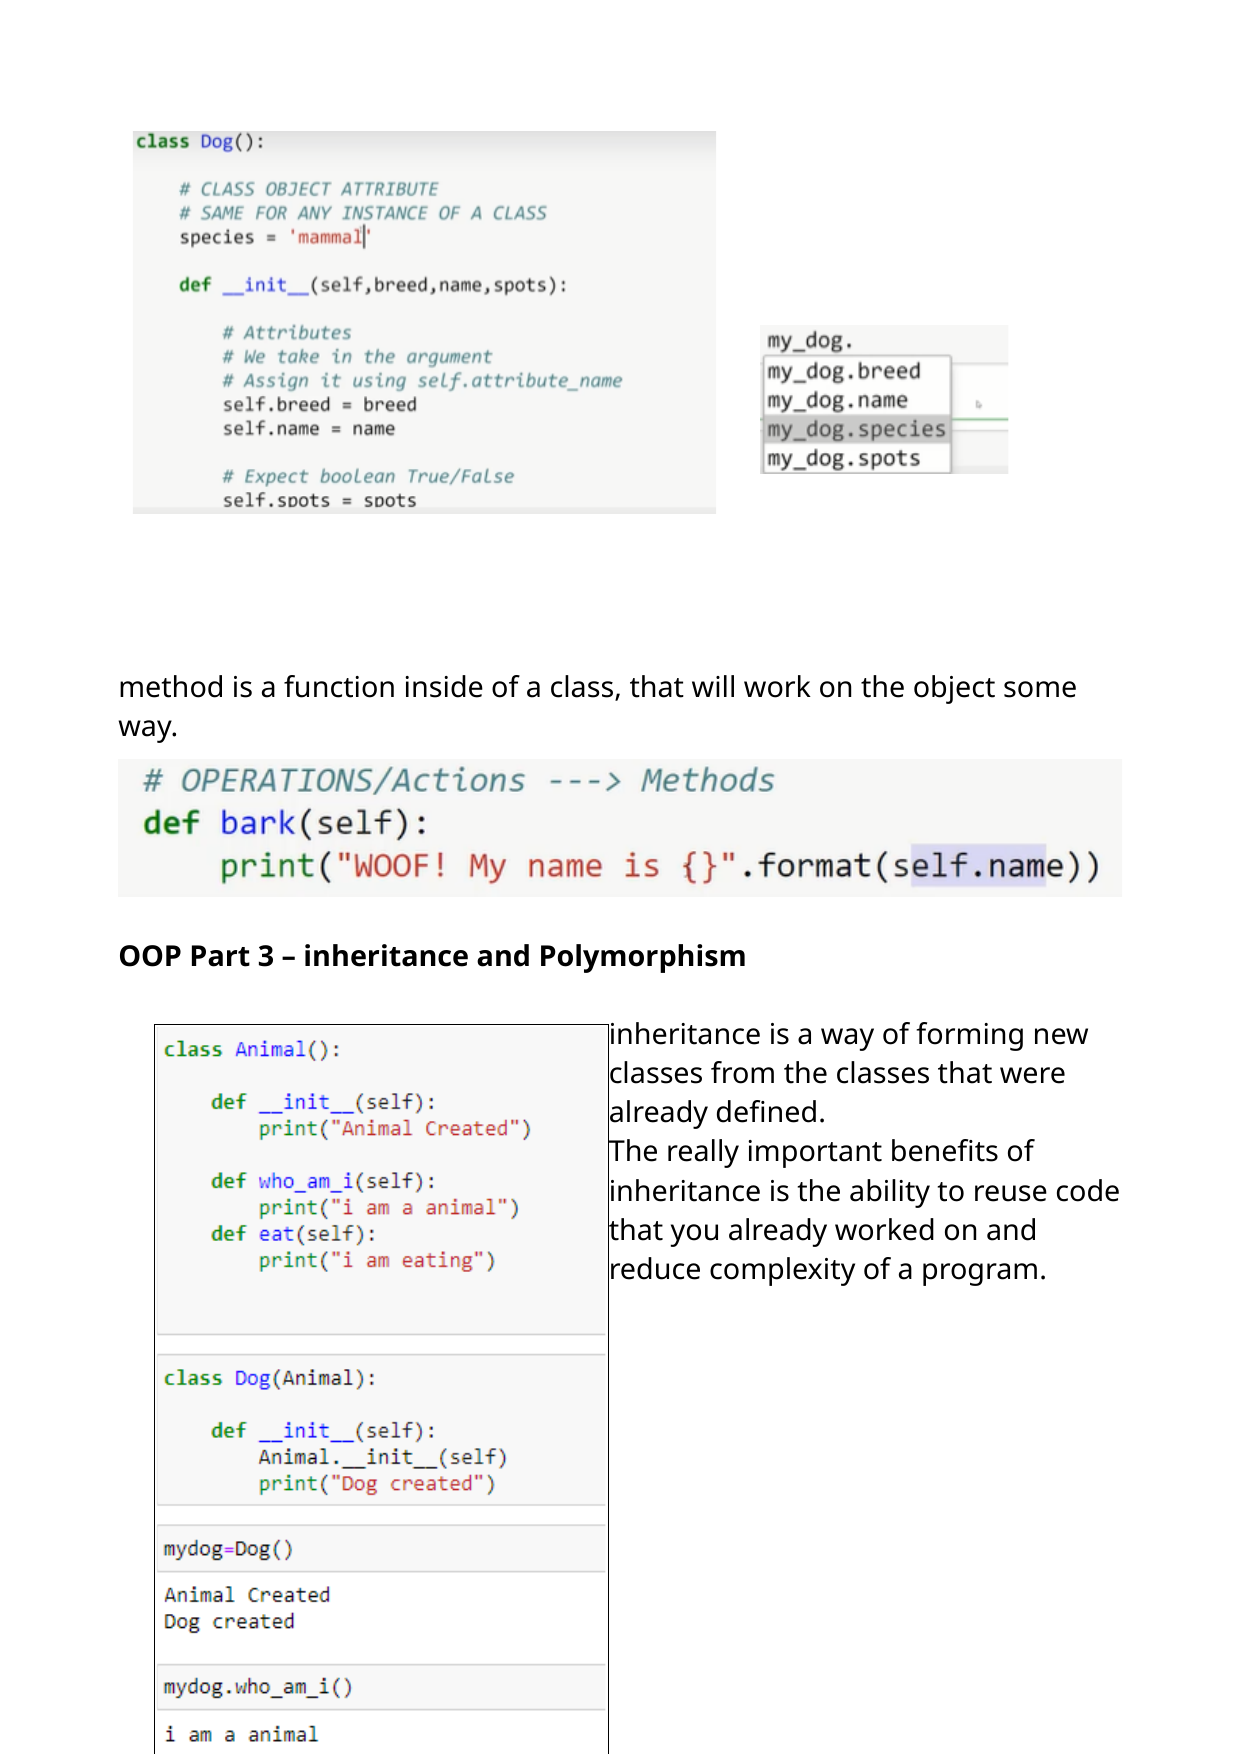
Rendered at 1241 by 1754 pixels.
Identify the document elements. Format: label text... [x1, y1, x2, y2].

text The really important benefits of inheritance is the ability to reuse code that you already worked on and reduce complexity of a program. [609, 1131, 1122, 1288]
text method is a function inside of a class, that will work on the object some way. [118, 666, 1122, 745]
picture [132, 131, 717, 514]
text inheritance is a way of forming new classes from the classes that were already defined. [118, 1014, 1122, 1131]
picture [156, 1027, 606, 1751]
text [118, 1131, 154, 1288]
text OOP Part 3 – inheritance and Polymorphism [118, 935, 1122, 974]
picture [118, 759, 1123, 897]
picture [760, 325, 1009, 474]
